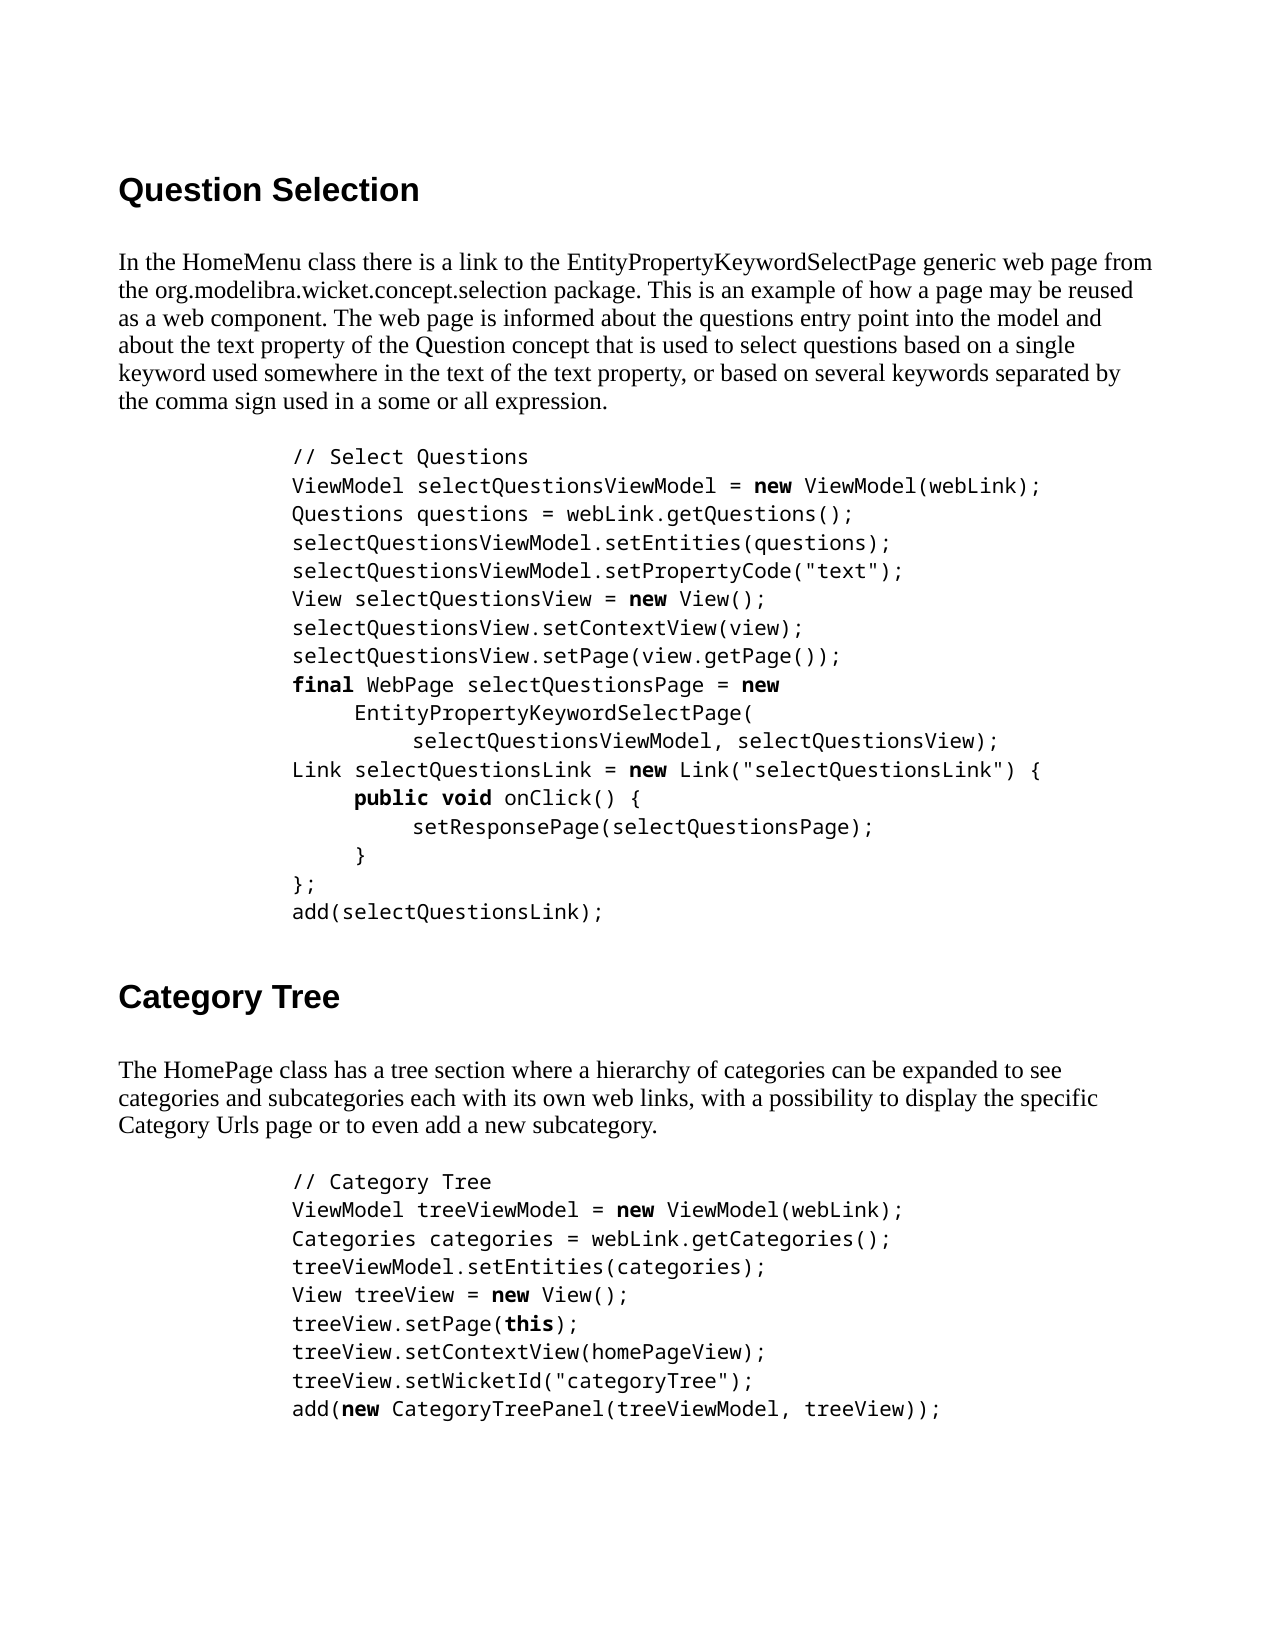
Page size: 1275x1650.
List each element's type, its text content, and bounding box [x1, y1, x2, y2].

text selectQuestionsViewModel.setEntities(questions); [118, 528, 1157, 556]
text ViewModel selectQuestionsViewModel = new ViewModel(webLink); [118, 471, 1157, 499]
text selectQuestionsView.setPage(view.getPage()); [118, 641, 1157, 670]
text The HomePage class has a tree section where a hierarchy of categories can be expanded to see categories and subcategories each with its own web links, with a possibility to display the specific Category Urls page or to even add a new subcategory. [118, 1056, 1157, 1139]
text treeViewModel.setEntities(categories); [118, 1252, 1157, 1281]
text add(selectQuestionsLink); [118, 897, 1157, 926]
text View treeView = new View(); [118, 1281, 1157, 1309]
text selectQuestionsViewModel, selectQuestionsView); [118, 727, 1157, 755]
text } [118, 840, 1157, 869]
text treeView.setWicketId("categoryTree"); [118, 1366, 1157, 1394]
text final WebPage selectQuestionsPage = new [118, 670, 1157, 698]
text // Category Tree [118, 1167, 1157, 1195]
text add(new CategoryTreePanel(treeViewModel, treeView)); [118, 1394, 1157, 1423]
text EntityPropertyKeywordSelectPage( [118, 698, 1157, 727]
text public void onClick() { [118, 783, 1157, 812]
text treeView.setContextView(homePageView); [118, 1337, 1157, 1366]
text }; [118, 869, 1157, 897]
text ViewModel treeViewModel = new ViewModel(webLink); [118, 1195, 1157, 1224]
text Categories categories = webLink.getCategories(); [118, 1224, 1157, 1252]
subtitle Category Tree [118, 978, 1157, 1016]
text Questions questions = webLink.getQuestions(); [118, 499, 1157, 528]
text setResponsePage(selectQuestionsPage); [118, 812, 1157, 840]
text selectQuestionsView.setContextView(view); [118, 613, 1157, 641]
text treeView.setPage(this); [118, 1309, 1157, 1337]
text View selectQuestionsView = new View(); [118, 584, 1157, 613]
subtitle Question Selection [118, 171, 1157, 208]
text selectQuestionsViewModel.setPropertyCode("text"); [118, 556, 1157, 584]
text Link selectQuestionsLink = new Link("selectQuestionsLink") { [118, 755, 1157, 783]
text // Select Questions [118, 442, 1157, 471]
text In the HomeMenu class there is a link to the EntityPropertyKeywordSelectPage generic web page from the org.modelibra.wicket.concept.selection package. This is an example of how a page may be reused as a web component. The web page is informed about the questions entry point into the model and about the text property of the Question concept that is used to select questions based on a single keyword used somewhere in the text of the text property, or based on several keywords separated by the comma sign used in a some or all expression. [118, 248, 1157, 414]
